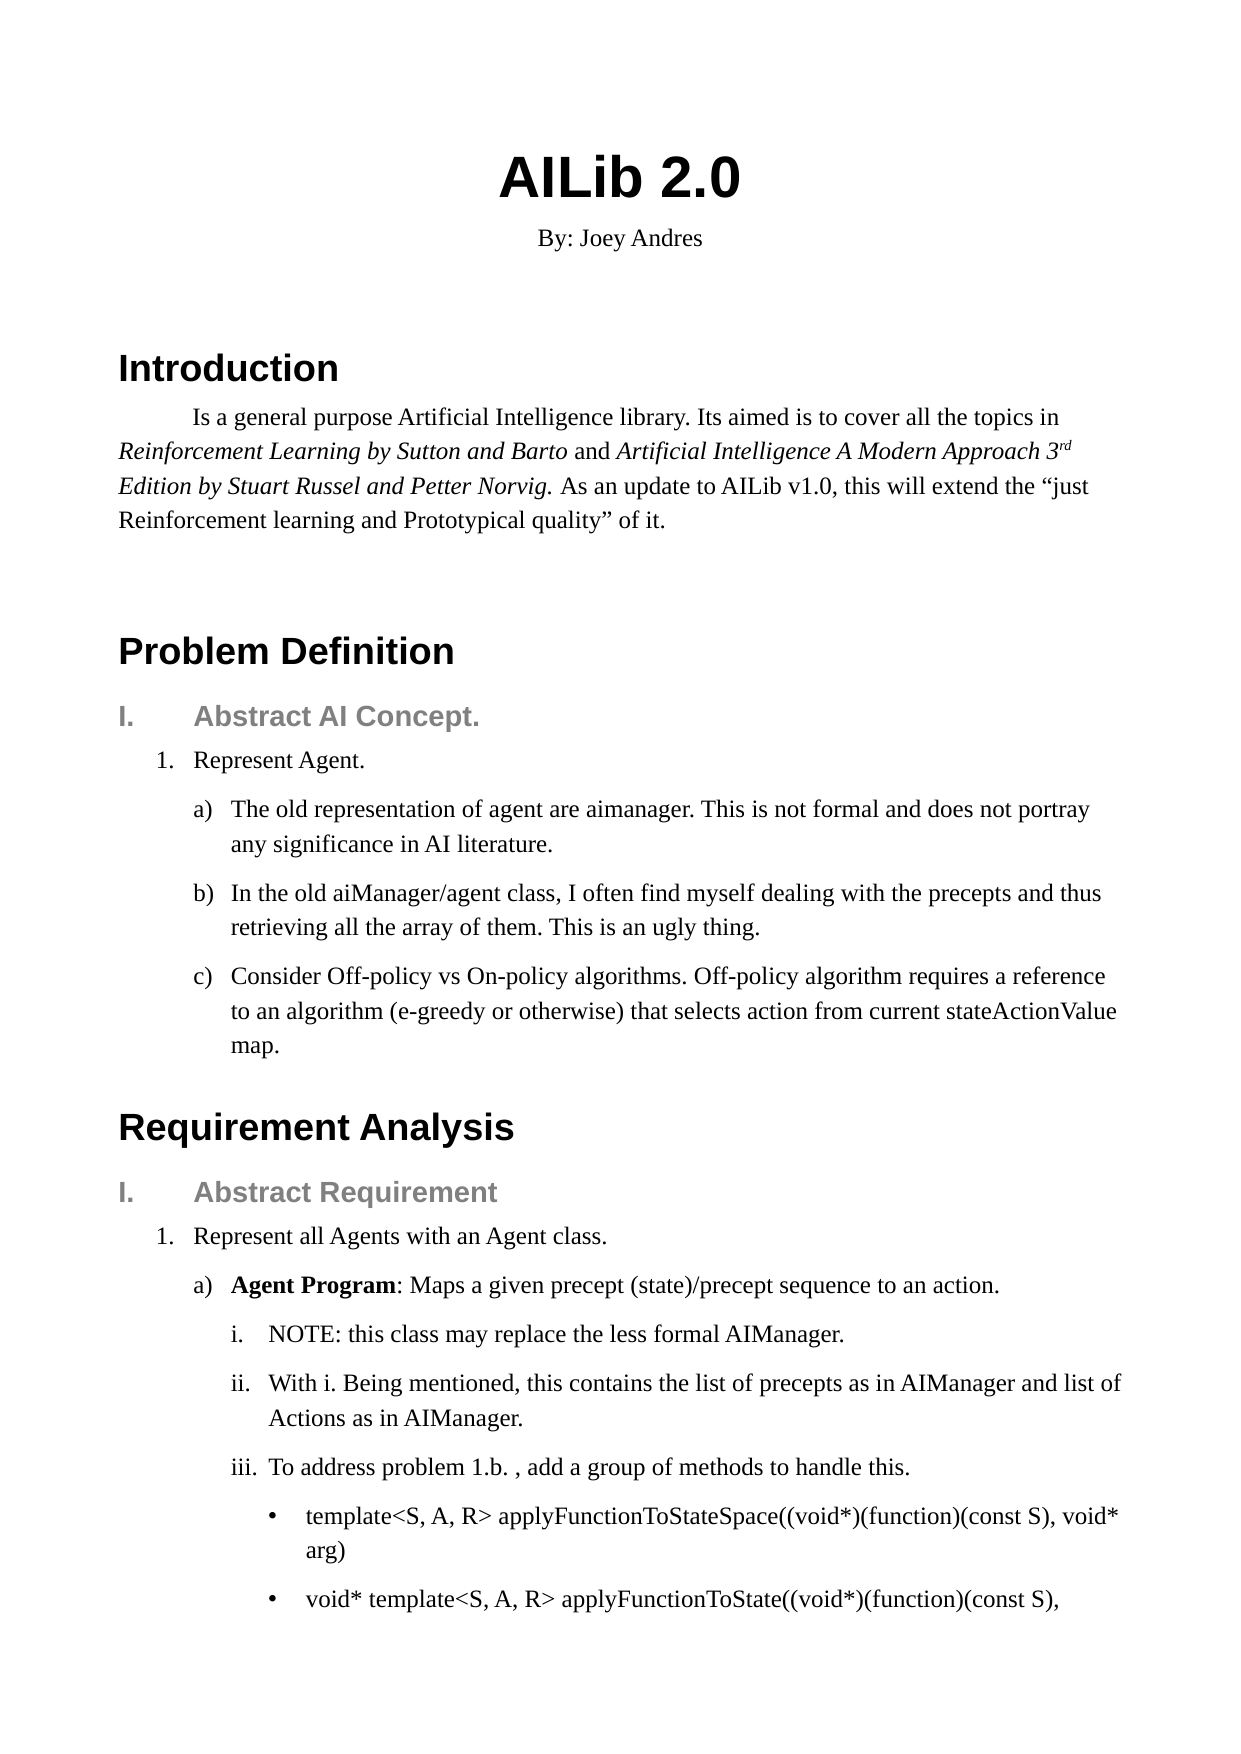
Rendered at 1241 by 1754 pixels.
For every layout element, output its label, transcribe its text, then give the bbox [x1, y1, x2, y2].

subtitle Requirement Analysis [118, 1104, 1122, 1148]
list NOTE: this class may replace the less formal AIManager. [231, 1319, 1122, 1348]
subtitle Problem Definition [118, 628, 1122, 672]
subtitle Abstract Requirement [118, 1175, 1122, 1209]
text Is a general purpose Artificial Intelligence library. Its aimed is to cover all the topics in Reinforcement Learning by Sutton and Barto and Artificial Intelligence A Modern Approach 3rd Edition by Stuart Russel and Petter Norvig. As an update to AILib v1.0, this will extend the “just Reinforcement learning and Prototypical quality” of it. [118, 402, 1122, 534]
list To address problem 1.b. , add a group of methods to handle this. [231, 1452, 1122, 1481]
list Consider Off-policy vs On-policy algorithms. Off-policy algorithm requires a reference to an algorithm (e-greedy or otherwise) that selects action from current stateActionValue map. [193, 961, 1122, 1059]
list Represent Agent. [156, 745, 1122, 774]
list void* template<S, A, R> applyFunctionToState((void*)(function)(const S), [268, 1584, 1122, 1613]
subtitle Abstract AI Concept. [118, 699, 1122, 733]
list template<S, A, R> applyFunctionToStateSpace((void*)(function)(const S), void* arg) [268, 1501, 1122, 1564]
list In the old aiManager/agent class, I often find myself dealing with the precepts and thus retrieving all the array of them. This is an ugly thing. [193, 878, 1122, 941]
subtitle Introduction [118, 346, 1122, 389]
list Agent Program: Maps a given precept (state)/precept sequence to an action. [193, 1270, 1122, 1299]
title AILib 2.0 [118, 143, 1122, 210]
text By: Joey Andres [118, 223, 1122, 251]
list With i. Being mentioned, this contains the list of precepts as in AIManager and list of Actions as in AIManager. [231, 1368, 1122, 1432]
list The old representation of agent are aimanager. This is not formal and does not portray any significance in AI literature. [193, 794, 1122, 858]
list Represent all Agents with an Agent class. [156, 1221, 1122, 1250]
